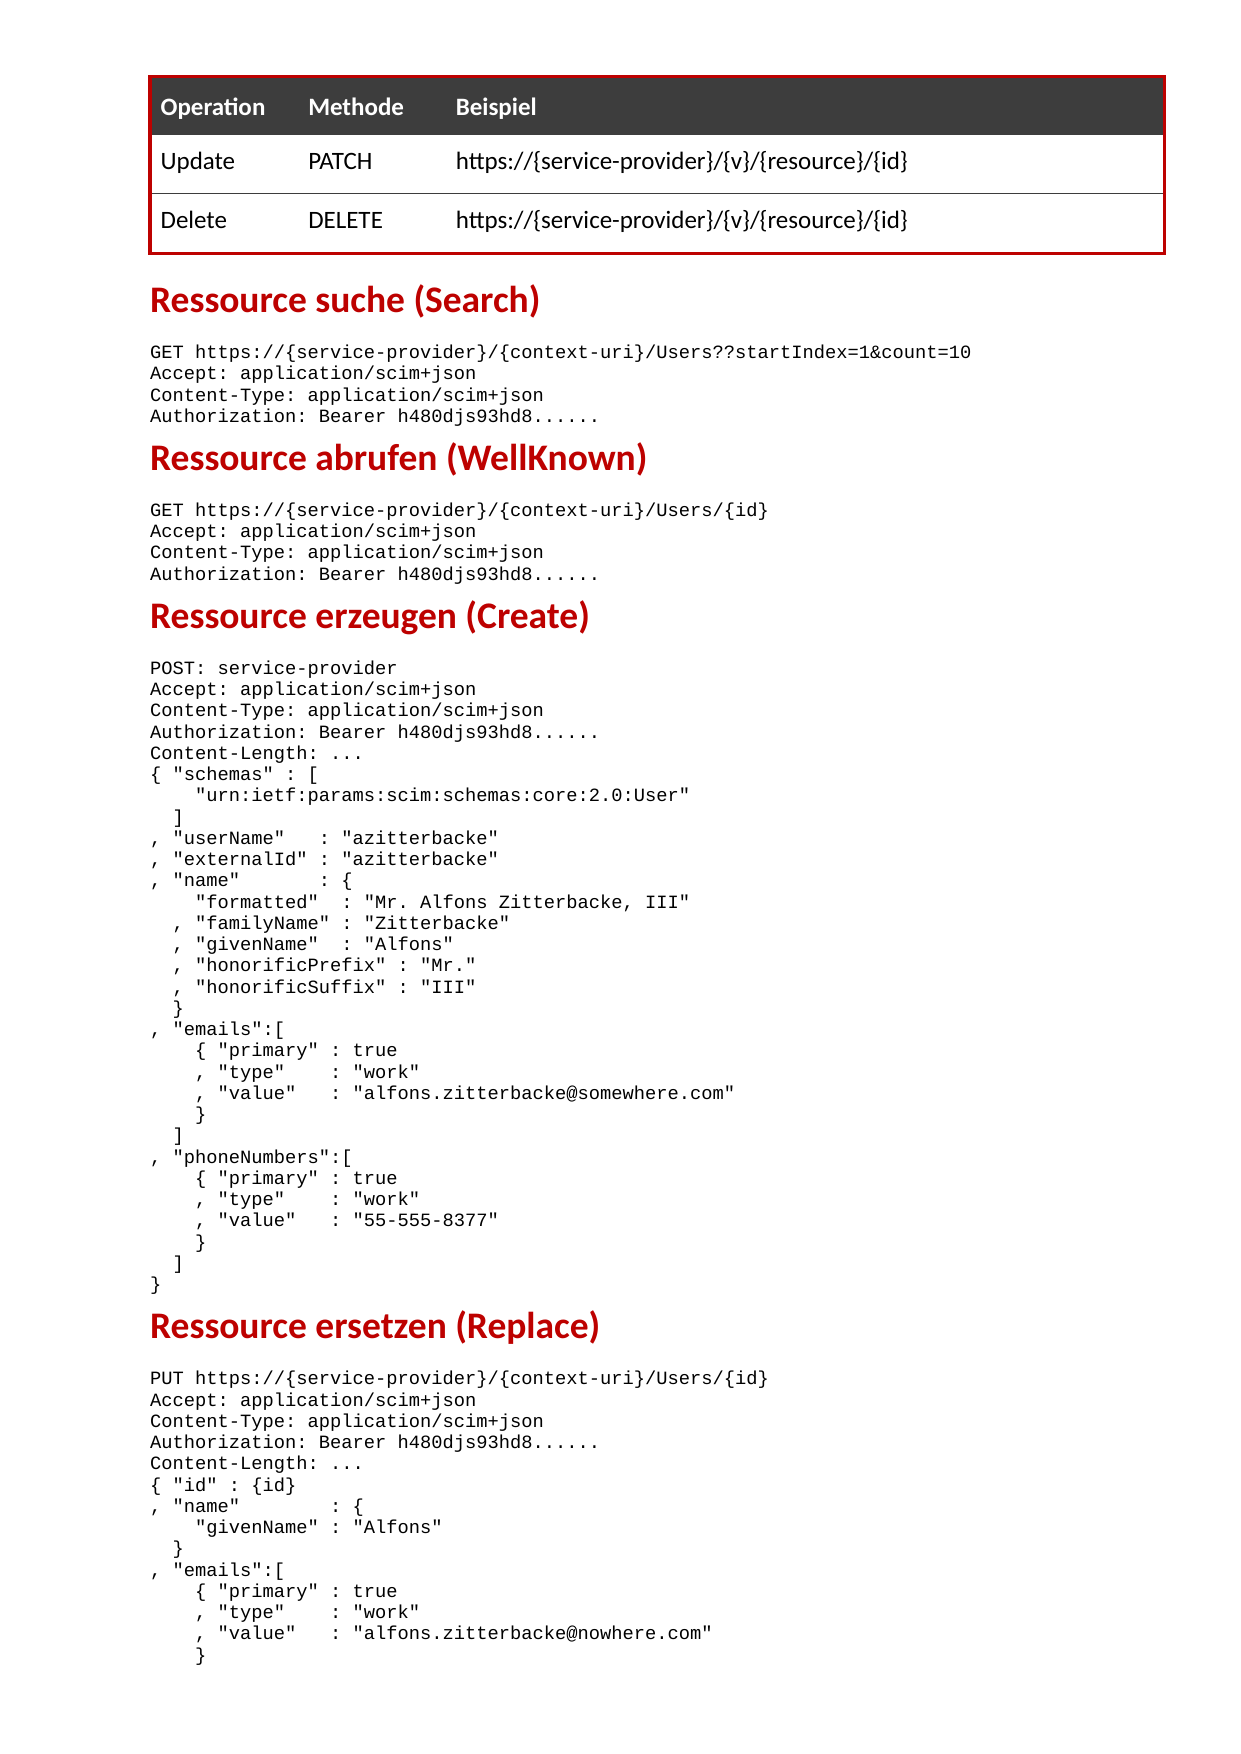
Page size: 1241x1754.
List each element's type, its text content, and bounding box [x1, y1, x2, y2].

text Authorization: Bearer h480djs93hd8...... [150, 722, 1165, 744]
text , "givenName" : "Alfons" [150, 935, 1165, 956]
text Accept: application/scim+json [150, 1390, 1165, 1412]
text GET https://{service-provider}/{context-uri}/Users??startIndex=1&count=10 [150, 343, 1165, 364]
text Accept: application/scim+json [150, 364, 1165, 385]
table_cell Update [152, 135, 298, 193]
text , "type" : "work" [150, 1062, 1165, 1084]
text , "type" : "work" [150, 1190, 1165, 1211]
text Content-Type: application/scim+json [150, 701, 1165, 722]
table_header Operation [152, 78, 298, 134]
table_cell DELETE [298, 194, 445, 252]
text Authorization: Bearer h480djs93hd8...... [150, 564, 1165, 586]
text , "name" : { [150, 871, 1165, 892]
text , "emails":[ [150, 1560, 1165, 1582]
text { "primary" : true [150, 1169, 1165, 1190]
text , "value" : "alfons.zitterbacke@nowhere.com" [150, 1624, 1165, 1645]
text , "emails":[ [150, 1020, 1165, 1041]
table_cell PATCH [298, 135, 445, 193]
text ] [150, 1126, 1165, 1147]
text , "externalId" : "azitterbacke" [150, 850, 1165, 871]
text Content-Type: application/scim+json [150, 543, 1165, 564]
text Content-Type: application/scim+json [150, 1412, 1165, 1433]
text } [150, 1232, 1165, 1254]
text , "type" : "work" [150, 1603, 1165, 1624]
subtitle Ressource erzeugen (Create) [150, 592, 1165, 638]
subtitle Ressource ersetzen (Replace) [150, 1302, 1165, 1348]
text "formatted" : "Mr. Alfons Zitterbacke, III" [150, 892, 1165, 914]
text , "value" : "55-555-8377" [150, 1211, 1165, 1232]
text } [150, 999, 1165, 1020]
text , "value" : "alfons.zitterbacke@somewhere.com" [150, 1084, 1165, 1105]
text , "honorificPrefix" : "Mr." [150, 956, 1165, 977]
text { "id" : {id} [150, 1475, 1165, 1497]
table_cell Delete [152, 194, 298, 252]
text Authorization: Bearer h480djs93hd8...... [150, 407, 1165, 428]
text ] [150, 807, 1165, 829]
table_cell https://{service-provider}/{v}/{resource}/{id} [445, 135, 1163, 193]
table_header Beispiel [445, 78, 1163, 134]
text , "name" : { [150, 1497, 1165, 1518]
text { "primary" : true [150, 1582, 1165, 1603]
text "givenName" : "Alfons" [150, 1518, 1165, 1539]
text } [150, 1645, 1165, 1667]
text { "primary" : true [150, 1041, 1165, 1062]
text "urn:ietf:params:scim:schemas:core:2.0:User" [150, 786, 1165, 807]
text Accept: application/scim+json [150, 522, 1165, 543]
text PUT https://{service-provider}/{context-uri}/Users/{id} [150, 1369, 1165, 1390]
text ] [150, 1254, 1165, 1275]
text Content-Type: application/scim+json [150, 385, 1165, 407]
text GET https://{service-provider}/{context-uri}/Users/{id} [150, 501, 1165, 522]
text { "schemas" : [ [150, 765, 1165, 786]
text } [150, 1539, 1165, 1560]
text , "honorificSuffix" : "III" [150, 977, 1165, 999]
table_header Methode [298, 78, 445, 134]
text , "phoneNumbers":[ [150, 1147, 1165, 1169]
text } [150, 1105, 1165, 1126]
text , "userName" : "azitterbacke" [150, 829, 1165, 850]
table_cell https://{service-provider}/{v}/{resource}/{id} [445, 194, 1163, 252]
subtitle Ressource abrufen (WellKnown) [150, 434, 1165, 480]
text Authorization: Bearer h480djs93hd8...... [150, 1433, 1165, 1454]
text Content-Length: ... [150, 1454, 1165, 1475]
text POST: service-provider [150, 659, 1165, 680]
text } [150, 1275, 1165, 1296]
text Content-Length: ... [150, 744, 1165, 765]
subtitle Ressource suche (Search) [150, 276, 1165, 322]
text , "familyName" : "Zitterbacke" [150, 914, 1165, 935]
text Accept: application/scim+json [150, 680, 1165, 701]
